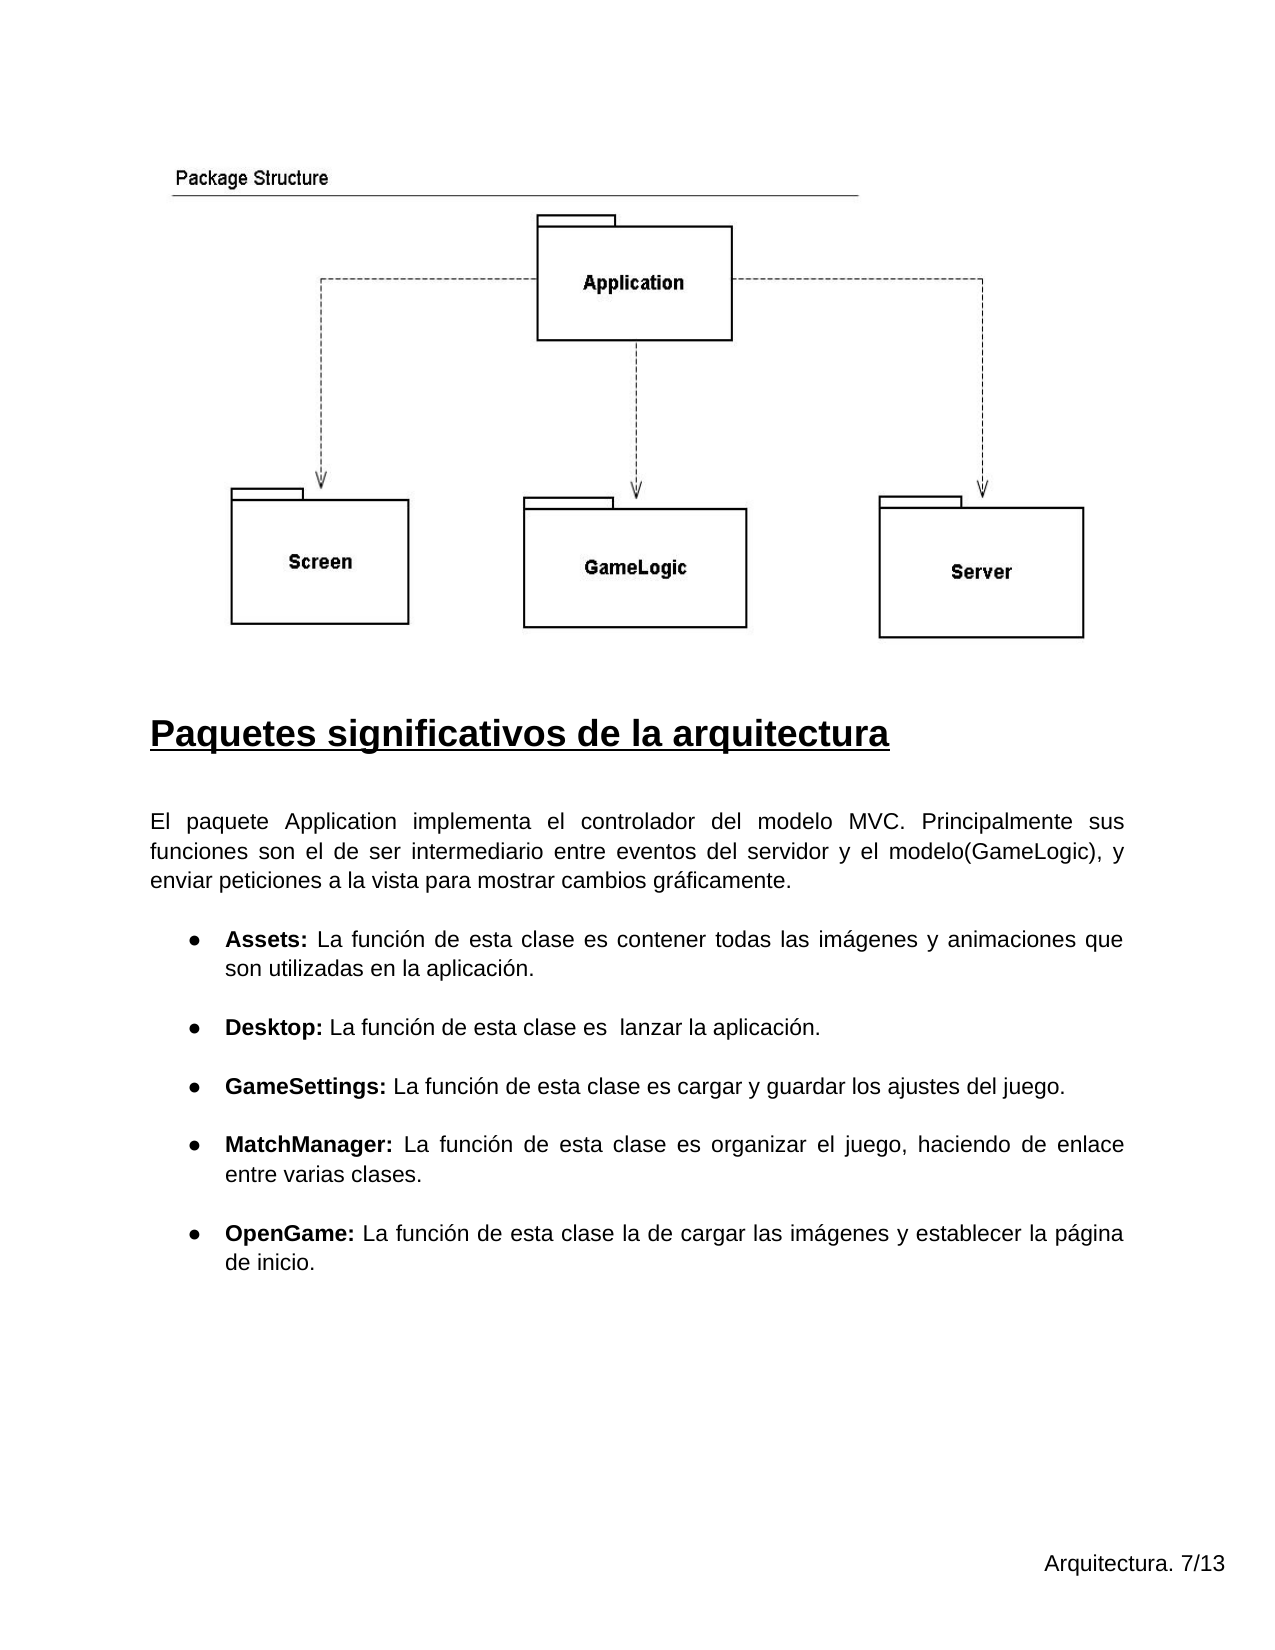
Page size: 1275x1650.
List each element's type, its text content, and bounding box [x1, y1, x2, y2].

list OpenGame: La función de esta clase la de cargar las imágenes y establecer la página de inicio. [187, 1220, 1125, 1275]
list Assets: La función de esta clase es contener todas las imágenes y animaciones que son utilizadas en la aplicación. [187, 927, 1125, 982]
list GameSettings: La función de esta clase es cargar y guardar los ajustes del juego. [187, 1073, 1125, 1099]
text Paquetes significativos de la arquitectura [150, 713, 1125, 755]
text El paquete Application implementa el controlador del modelo MVC. Principalmente sus funciones son el de ser intermediario entre eventos del servidor y el modelo(GameLogic), y enviar peticiones a la vista para mostrar cambios gráficamente. [150, 809, 1125, 893]
list MatchManager: La función de esta clase es organizar el juego, haciendo de enlace entre varias clases. [187, 1132, 1125, 1187]
list Desktop: La función de esta clase es lanzar la aplicación. [187, 1015, 1125, 1040]
picture [150, 150, 1105, 661]
